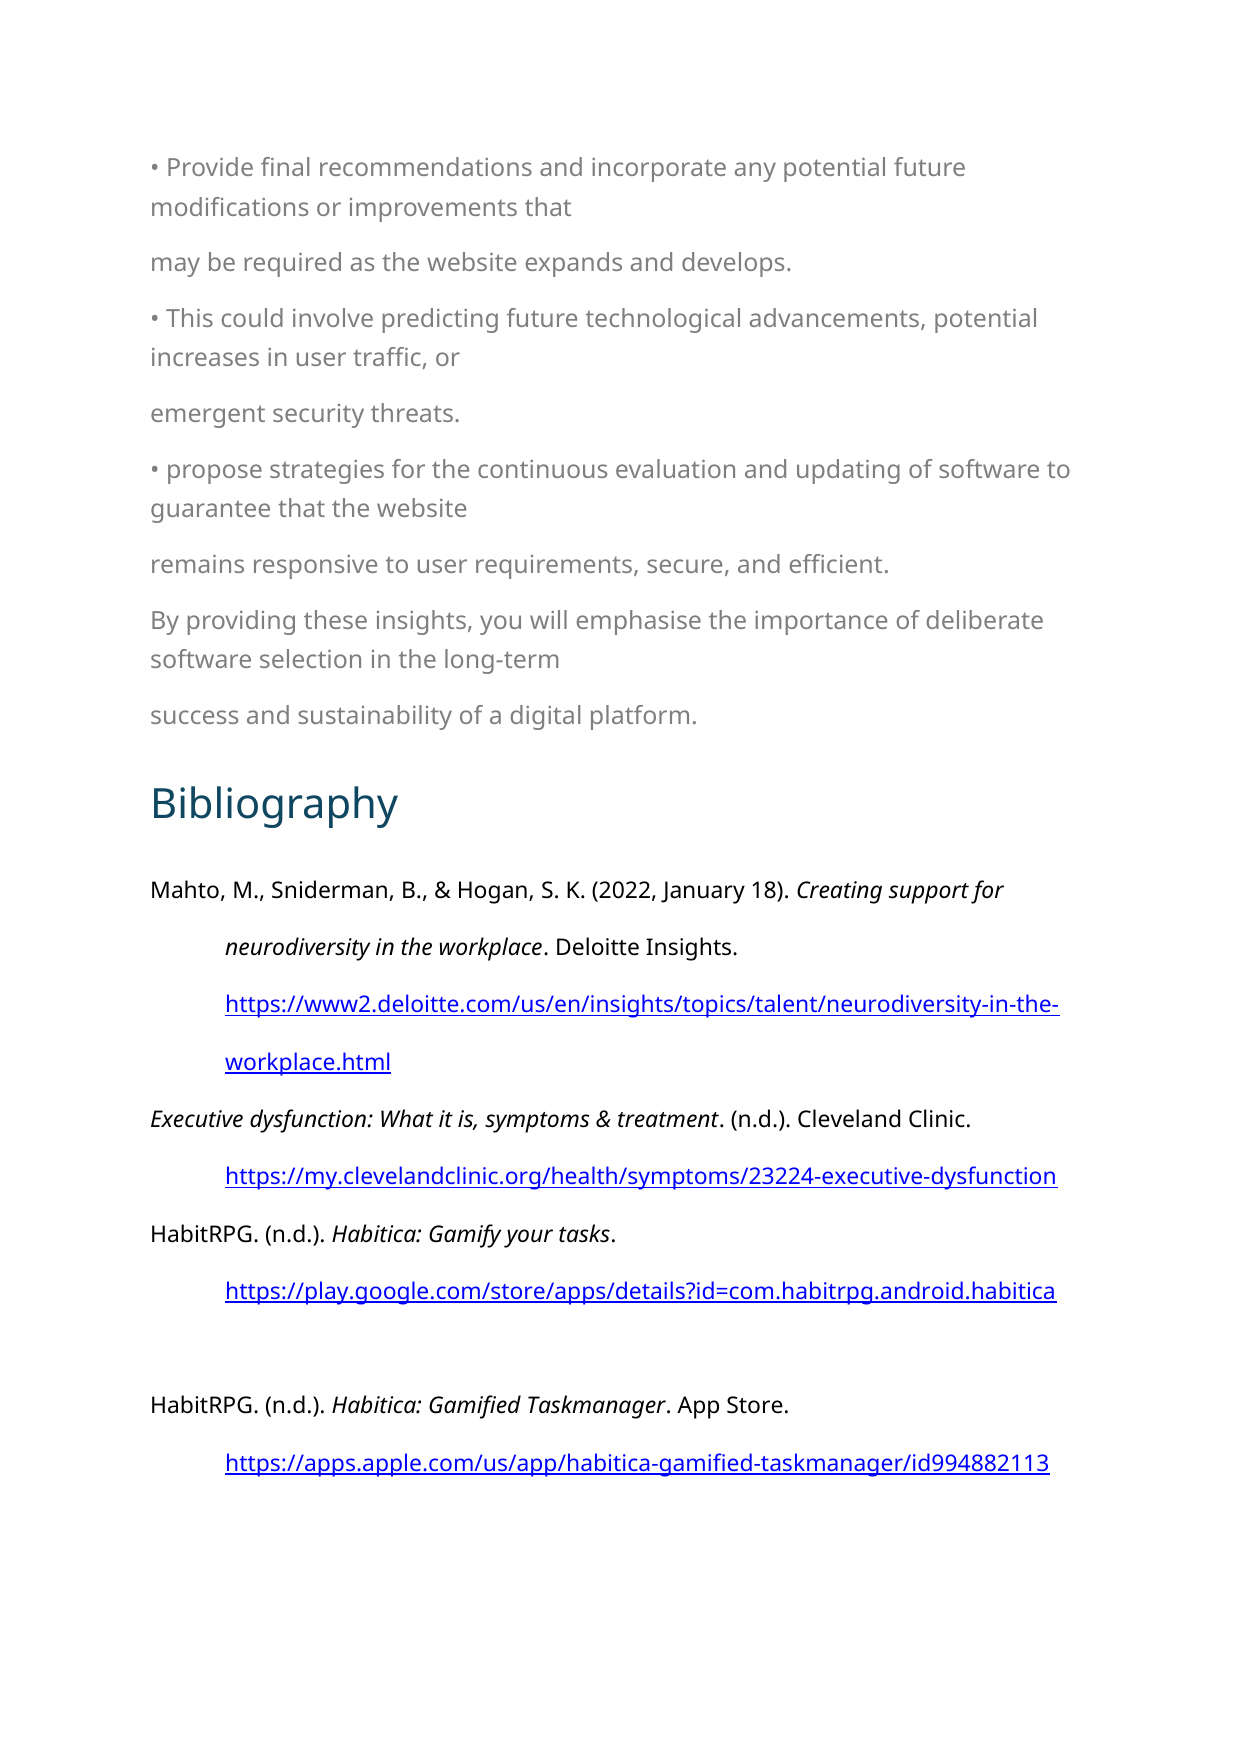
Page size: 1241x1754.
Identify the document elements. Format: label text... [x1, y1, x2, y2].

text HabitRPG. (n.d.). ‎Habitica: Gamified Taskmanager. App Store. https://apps.apple.com/us/app/habitica-gamified-taskmanager/id994882113 [150, 1363, 1082, 1478]
subtitle Bibliography [150, 774, 1090, 831]
text success and sustainability of a digital platform. [150, 697, 1090, 732]
text • propose strategies for the continuous evaluation and updating of software to guarantee that the website [150, 452, 1090, 525]
text emergent security threats. [150, 396, 1090, 430]
text By providing these insights, you will emphasise the importance of deliberate software selection in the long-term [150, 602, 1090, 676]
text • This could involve predicting future technological advancements, potential increases in user traffic, or [150, 301, 1090, 374]
text HabitRPG. (n.d.). Habitica: Gamify your tasks. https://play.google.com/store/apps/details?id=com.habitrpg.android.habitica [150, 1191, 1082, 1306]
text remains responsive to user requirements, secure, and efficient. [150, 547, 1090, 581]
text Mahto, M., Sniderman, B., & Hogan, S. K. (2022, January 18). Creating support for neurodiversity in the workplace. Deloitte Insights. https://www2.deloitte.com/us/en/insights/topics/talent/neurodiversity-in-the-workplace.html [150, 848, 1082, 1077]
text Executive dysfunction: What it is, symptoms & treatment. (n.d.). Cleveland Clinic. https://my.clevelandclinic.org/health/symptoms/23224-executive-dysfunction [150, 1077, 1082, 1191]
text may be required as the website expands and develops. [150, 245, 1090, 279]
text • Provide final recommendations and incorporate any potential future modifications or improvements that [150, 150, 1090, 223]
